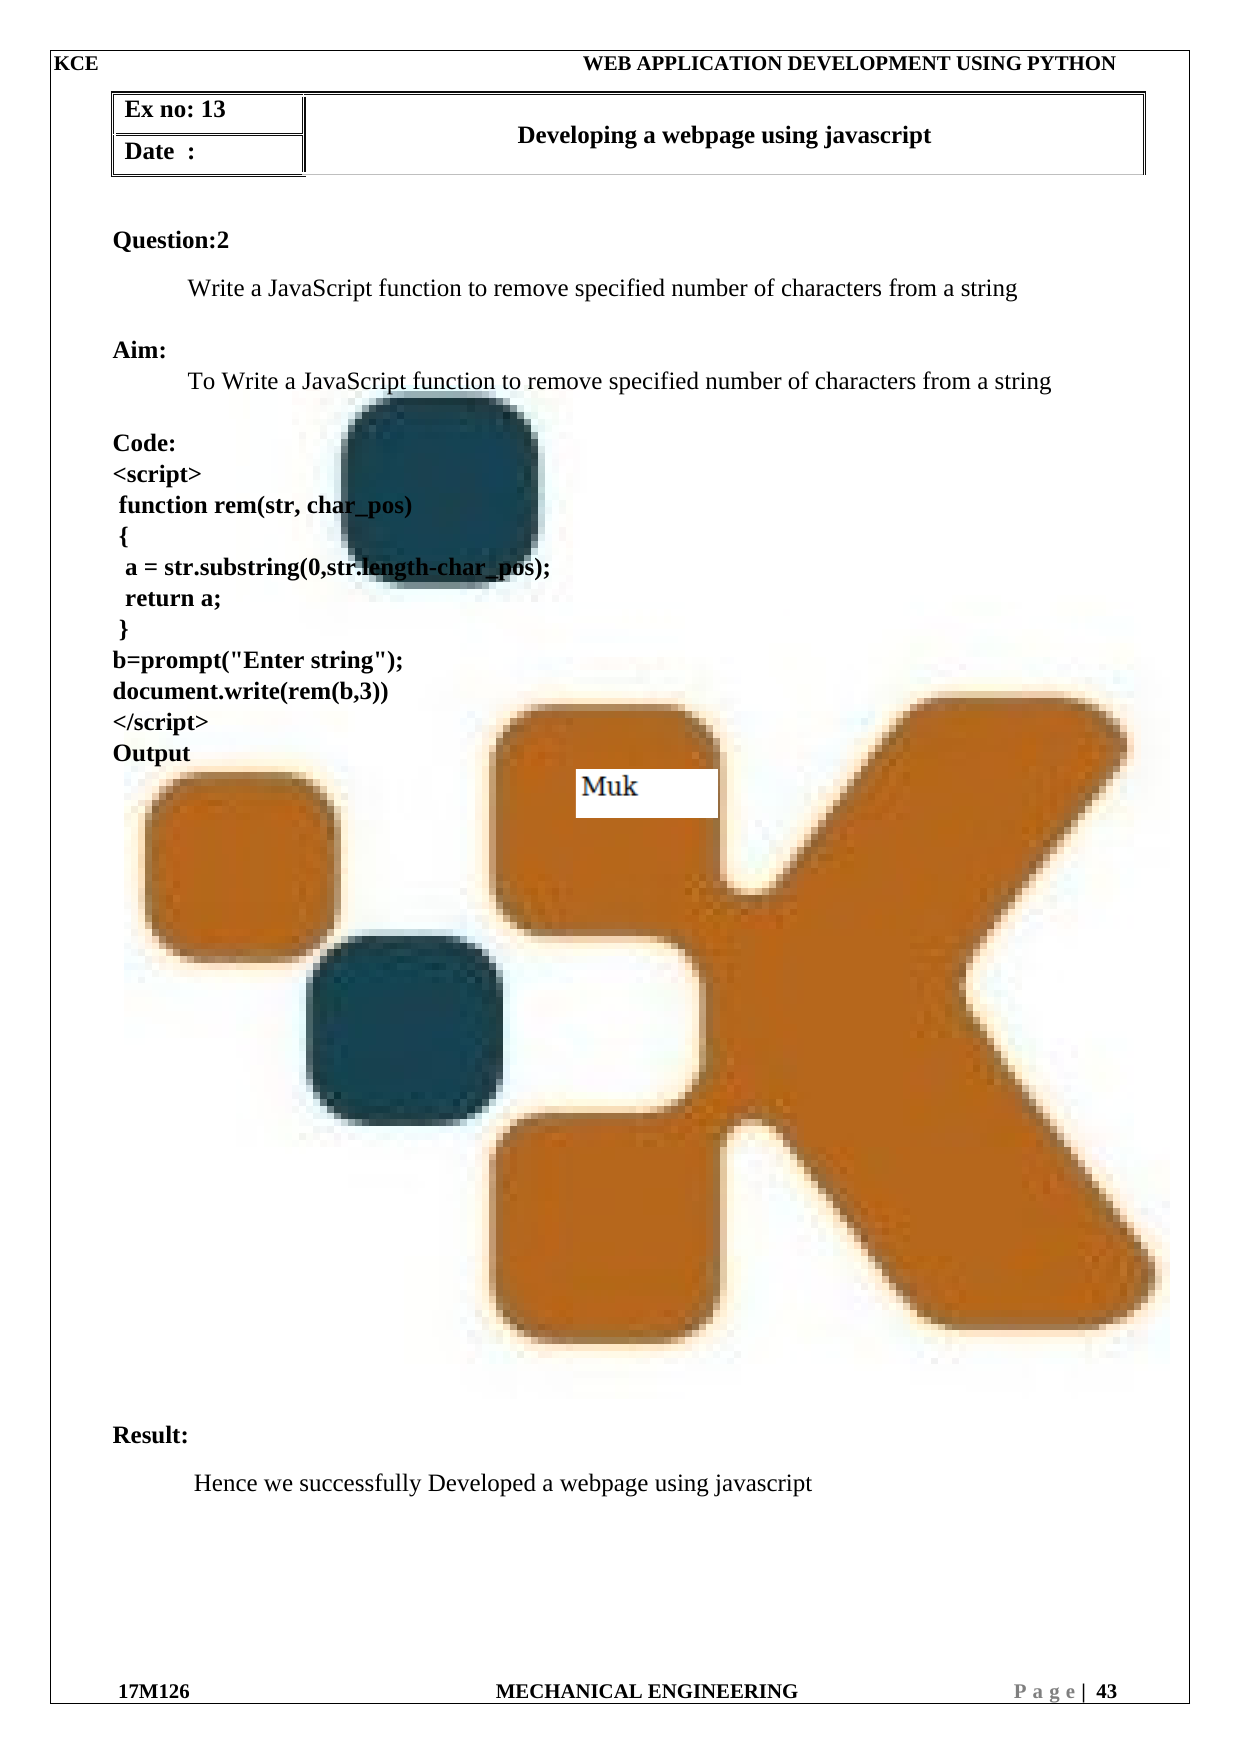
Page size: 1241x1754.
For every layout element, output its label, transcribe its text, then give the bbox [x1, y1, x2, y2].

text </script> [112, 707, 1181, 736]
text a = str.substring(0,str.length-char_pos); [112, 552, 1181, 581]
text document.write(rem(b,3)) [112, 676, 1181, 705]
table_header Ex no: 13 [114, 93, 304, 133]
text Question:2 [112, 225, 1181, 254]
text <script> [112, 459, 1181, 488]
text Aim: [112, 335, 1181, 363]
table_cell Date : [113, 133, 304, 174]
text To Write a JavaScript function to remove specified number of characters from a string [112, 366, 1181, 394]
text Hence we successfully Developed a webpage using javascript [112, 1468, 1181, 1497]
text Output [112, 738, 1181, 767]
text Write a JavaScript function to remove specified number of characters from a string [112, 273, 1181, 301]
text function rem(str, char_pos) [112, 490, 1181, 519]
table_header Developing a webpage using javascript [304, 95, 1143, 174]
text Code: [112, 428, 1181, 457]
text } [112, 614, 1181, 643]
text { [112, 521, 1181, 550]
text return a; [112, 583, 1181, 612]
picture [124, 394, 1170, 428]
text Result: [112, 1421, 1181, 1449]
picture [124, 767, 1170, 1399]
text b=prompt("Enter string"); [112, 645, 1181, 674]
